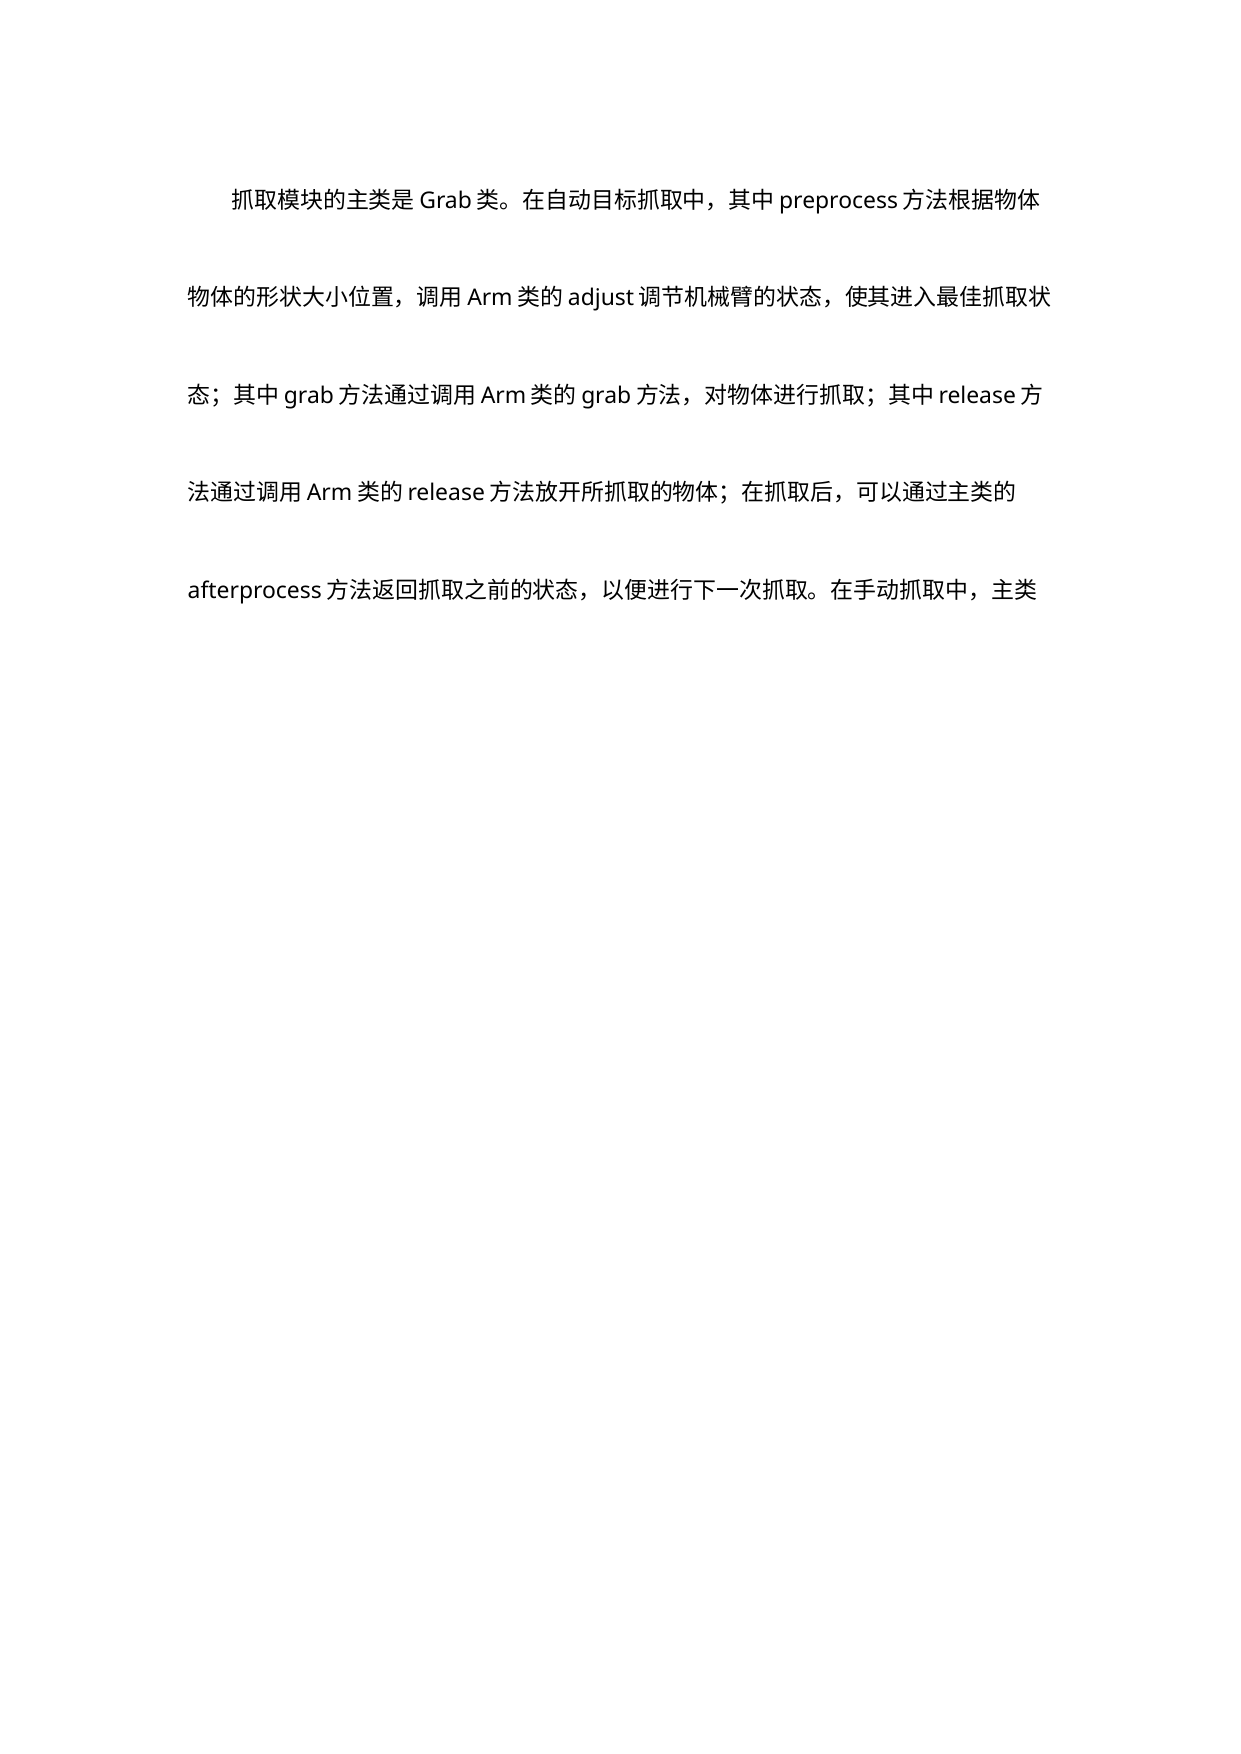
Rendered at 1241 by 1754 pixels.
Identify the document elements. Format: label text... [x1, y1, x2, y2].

text 抓取模块的主类是Grab类。在自动目标抓取中，其中preprocess方法根据物体物体的形状大小位置，调用Arm类的adjust调节机械臂的状态，使其进入最佳抓取状态；其中grab方法通过调用Arm类的grab方法，对物体进行抓取；其中release方法通过调用Arm类的release方法放开所抓取的物体；在抓取后，可以通过主类的afterprocess方法返回抓取之前的状态，以便进行下一次抓取。在手动抓取中，主类 [187, 162, 1053, 617]
